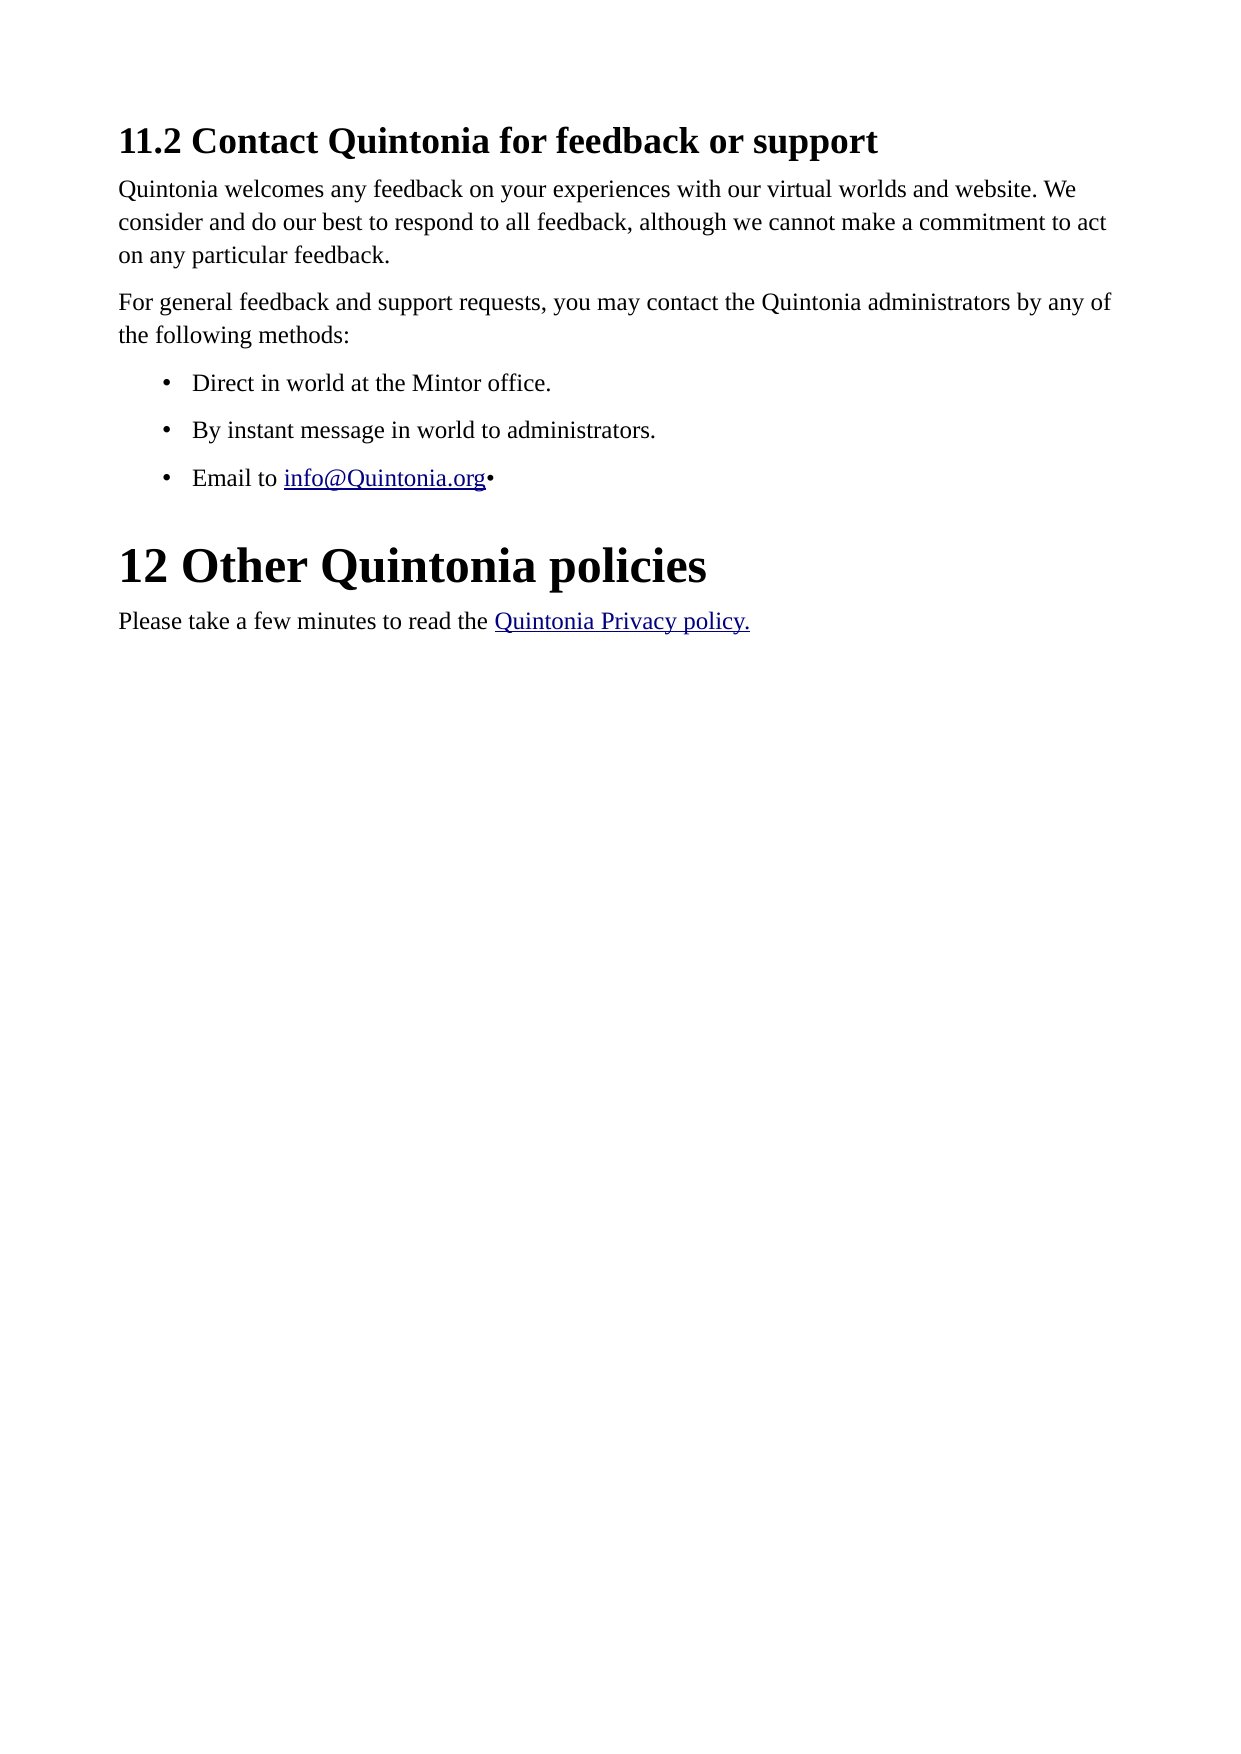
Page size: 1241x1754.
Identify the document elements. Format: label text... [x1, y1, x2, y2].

text Quintonia welcomes any feedback on your experiences with our virtual worlds and website. We consider and do our best to respond to all feedback, although we cannot make a commitment to act on any particular feedback. [118, 174, 1122, 268]
text Please take a few minutes to read the Quintonia Privacy policy. [118, 606, 1122, 634]
list Direct in world at the Mintor office. [162, 368, 1122, 397]
list By instant message in world to administrators. [162, 416, 1122, 444]
subtitle 11.2 Contact Quintonia for feedback or support [118, 118, 1122, 161]
list Email to info@Quintonia.org• [162, 463, 1122, 492]
text For general feedback and support requests, you may contact the Quintonia administrators by any of the following methods: [118, 287, 1122, 349]
subtitle 12 Other Quintonia policies [118, 536, 1122, 593]
